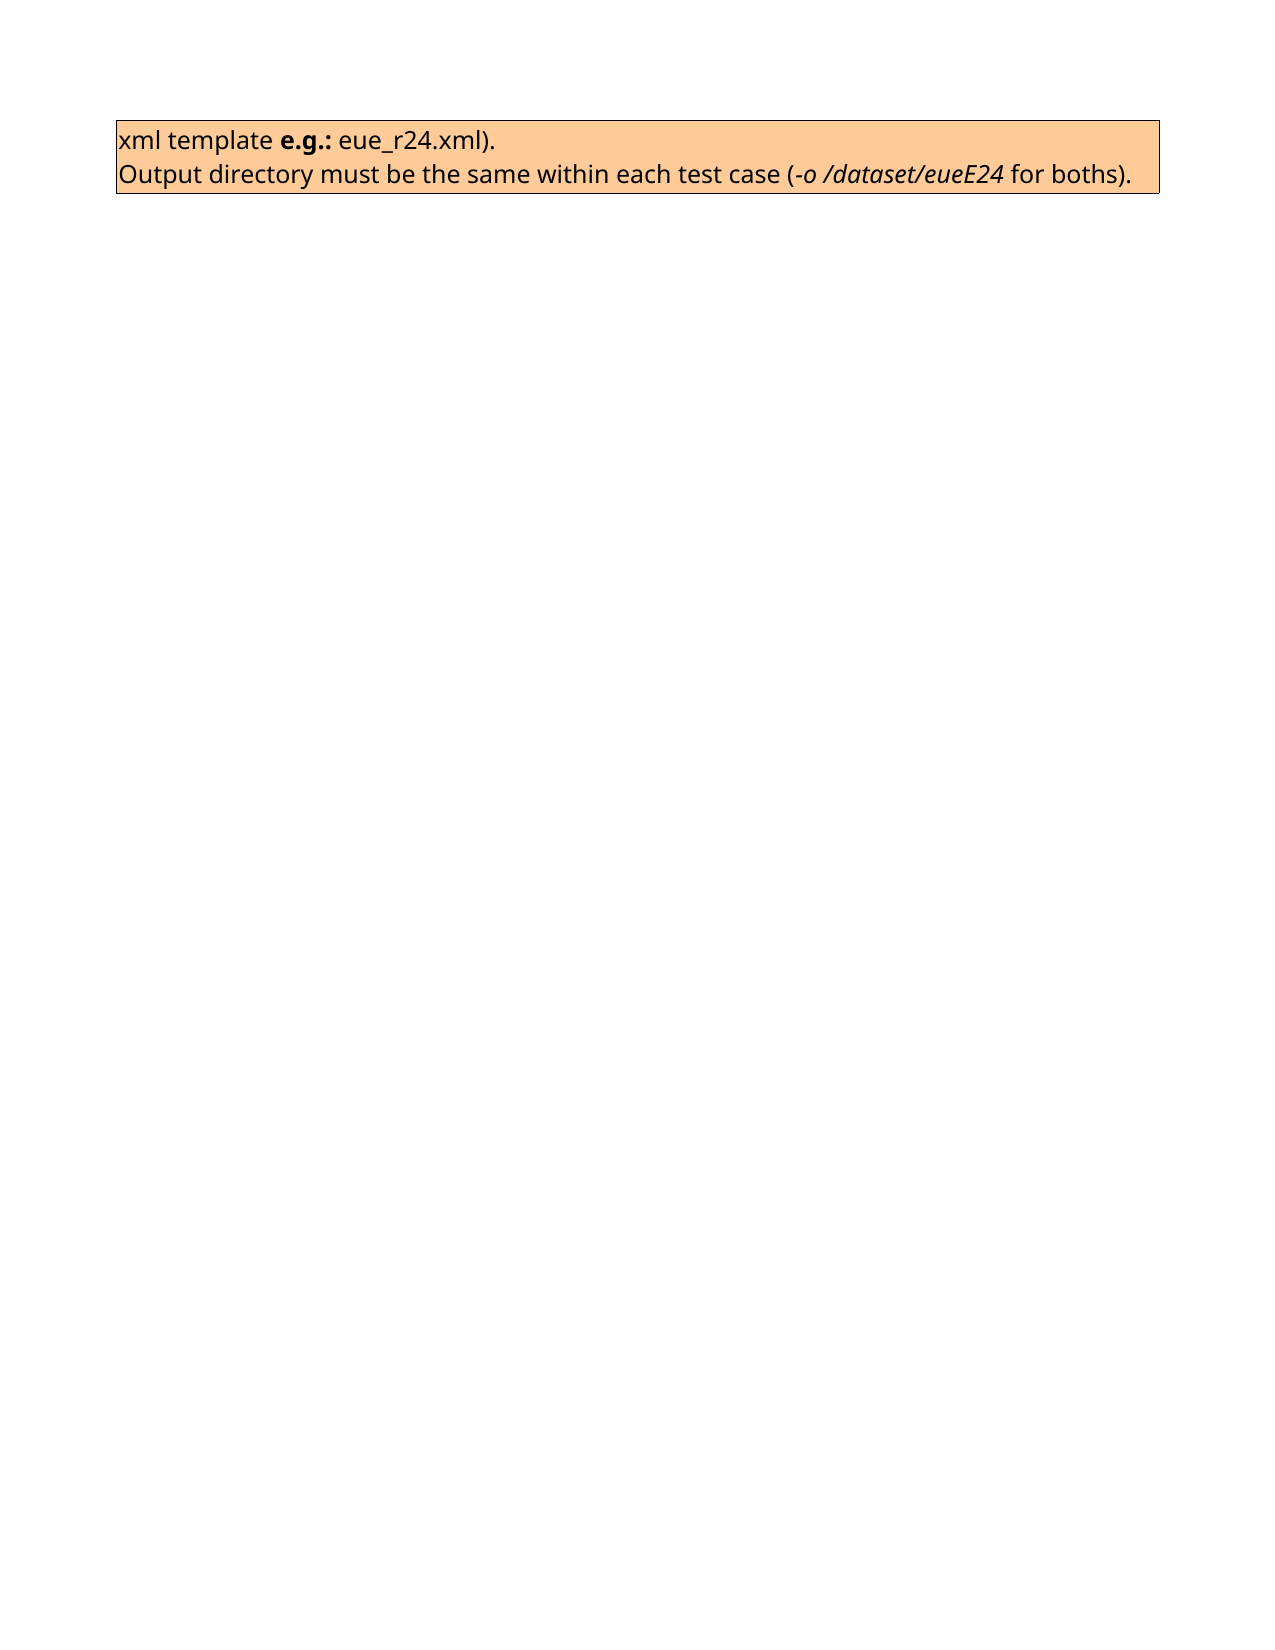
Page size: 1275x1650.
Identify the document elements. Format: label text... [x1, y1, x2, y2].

text xml template e.g.: eue_r24.xml). [117, 121, 1159, 154]
text Output directory must be the same within each test case (-o /dataset/eueE24 for boths). [117, 154, 1159, 193]
